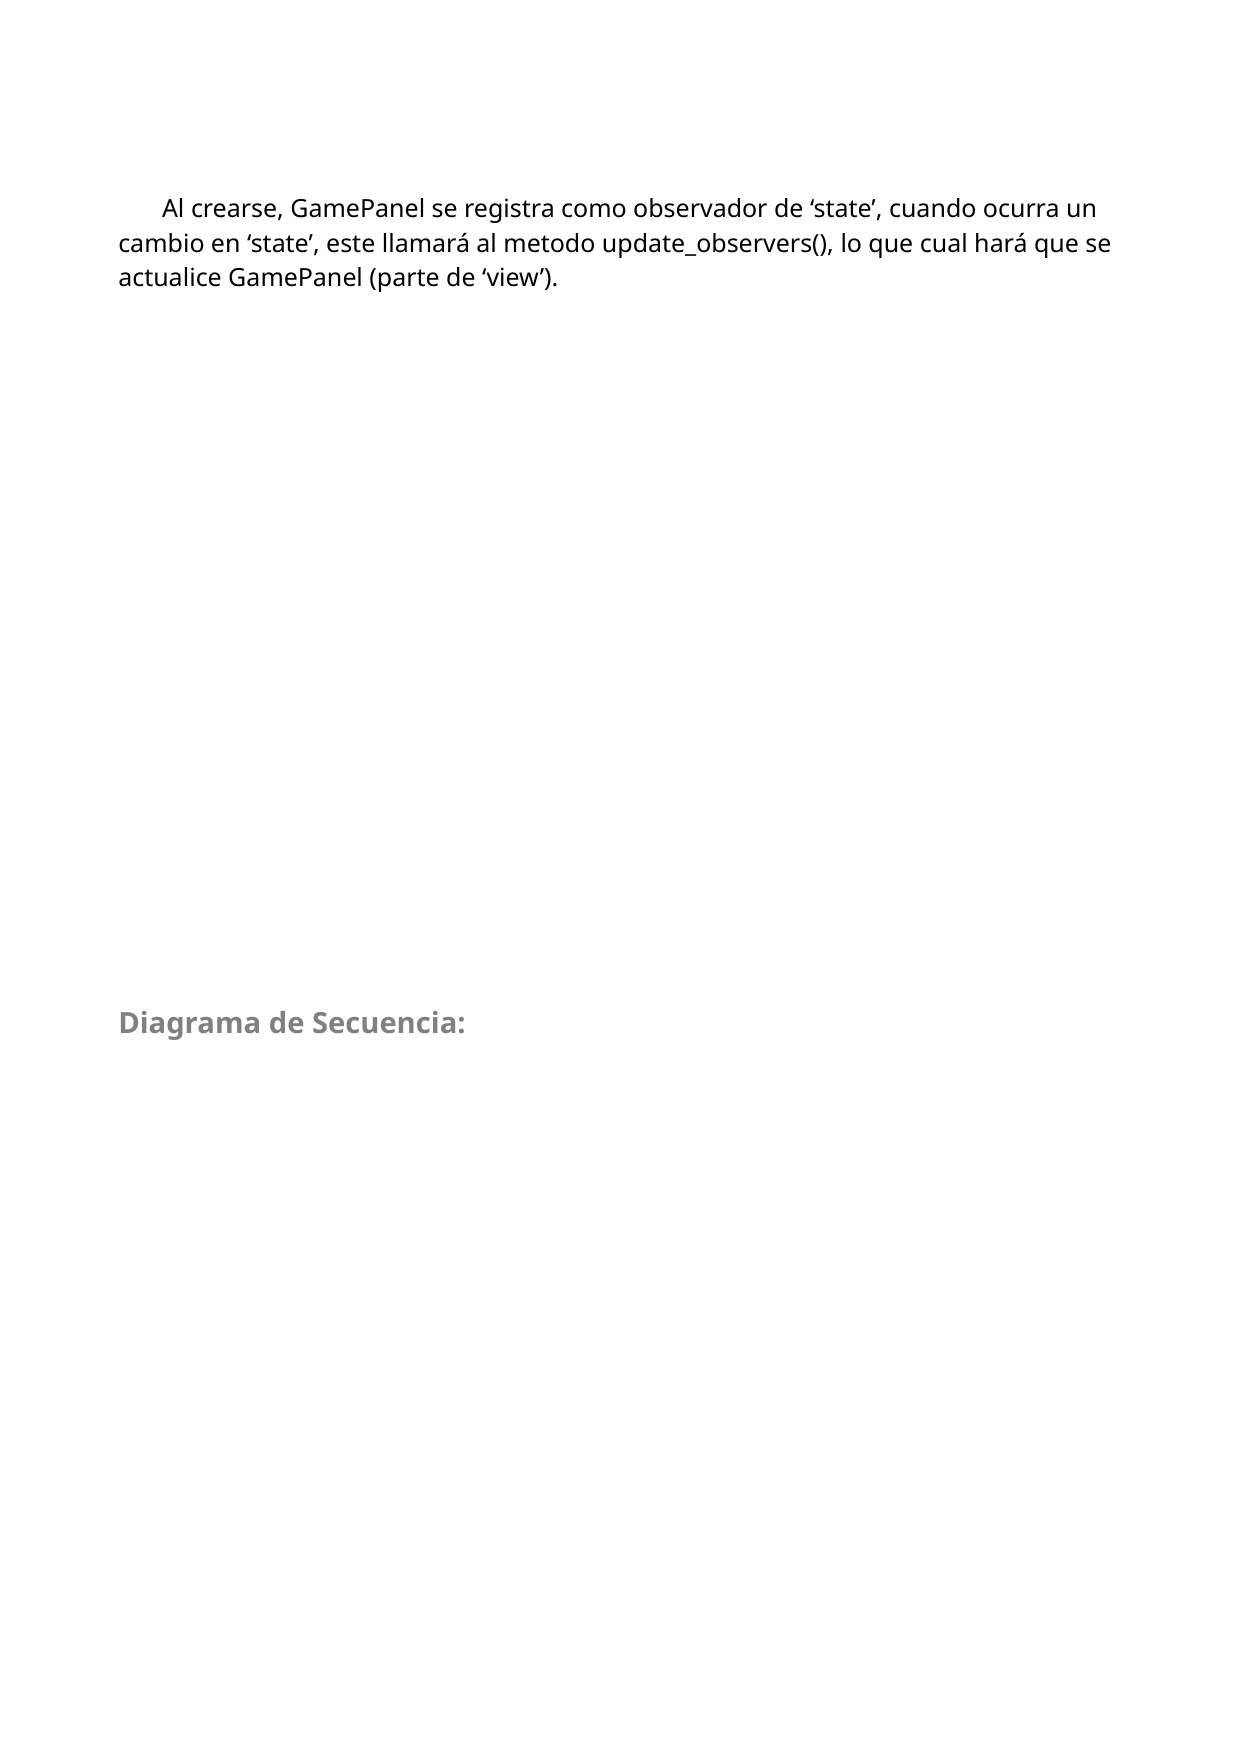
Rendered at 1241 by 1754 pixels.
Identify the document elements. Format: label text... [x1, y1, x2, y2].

text Diagrama de Secuencia: [118, 1003, 1122, 1042]
text Al crearse, GamePanel se registra como observador de ‘state’, cuando ocurra un cambio en ‘state’, este llamará al metodo update_observers(), lo que cual hará que se actualice GamePanel (parte de ‘view’). [118, 186, 1122, 294]
